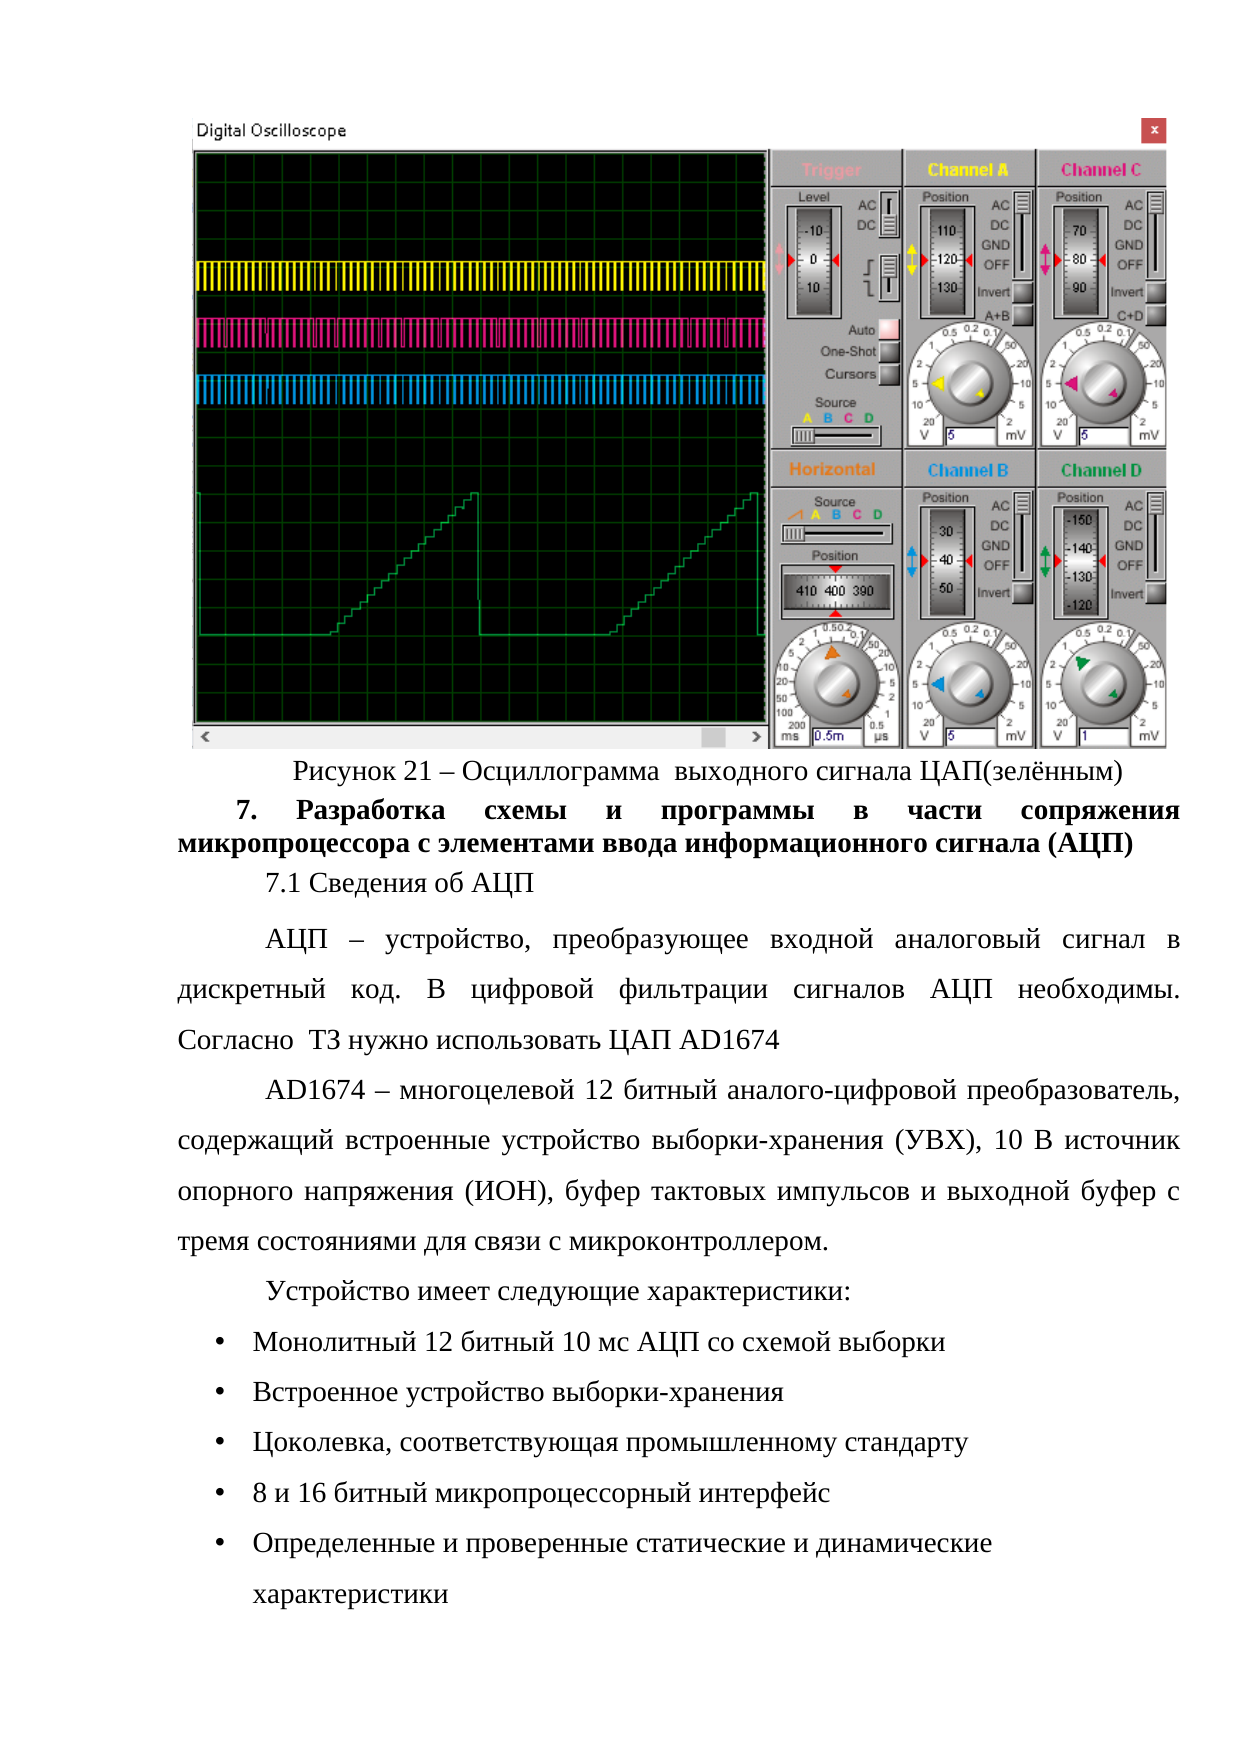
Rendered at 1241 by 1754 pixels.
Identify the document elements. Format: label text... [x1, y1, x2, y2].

text AD1674 – многоцелевой 12 битный аналого-цифровой преобразователь, содержащий встроенные устройство выборки-хранения (УВХ), 10 В источник опорного напряжения (ИОН), буфер тактовых импульсов и выходной буфер с тремя состояниями для связи с микроконтроллером. [177, 1072, 1181, 1257]
subtitle 7.1 Сведения об АЦП [177, 865, 1181, 898]
text АЦП – устройство, преобразующее входной аналоговый сигнал в дискретный код. В цифровой фильтрации сигналов АЦП необходимы. Согласно ТЗ нужно использовать ЦАП AD1674 [177, 921, 1181, 1055]
text Рисунок 21 – Осциллограмма выходного сигнала ЦАП(зелённым) [177, 118, 1181, 787]
text Устройство имеет следующие характеристики: [177, 1273, 1181, 1307]
subtitle 7. Разработка схемы и программы в части сопряжения микропроцессора с элементами ввода информационного сигнала (АЦП) [177, 792, 1181, 859]
list Определенные и проверенные статические и динамические характеристики [215, 1525, 1181, 1609]
list 8 и 16 битный микропроцессорный интерфейс [215, 1475, 1181, 1508]
picture [192, 118, 1167, 749]
list Цоколевка, соответствующая промышленному стандарту [215, 1424, 1181, 1458]
list Встроенное устройство выборки-хранения [215, 1374, 1181, 1408]
list Монолитный 12 битный 10 мс АЦП со схемой выборки [215, 1324, 1181, 1357]
